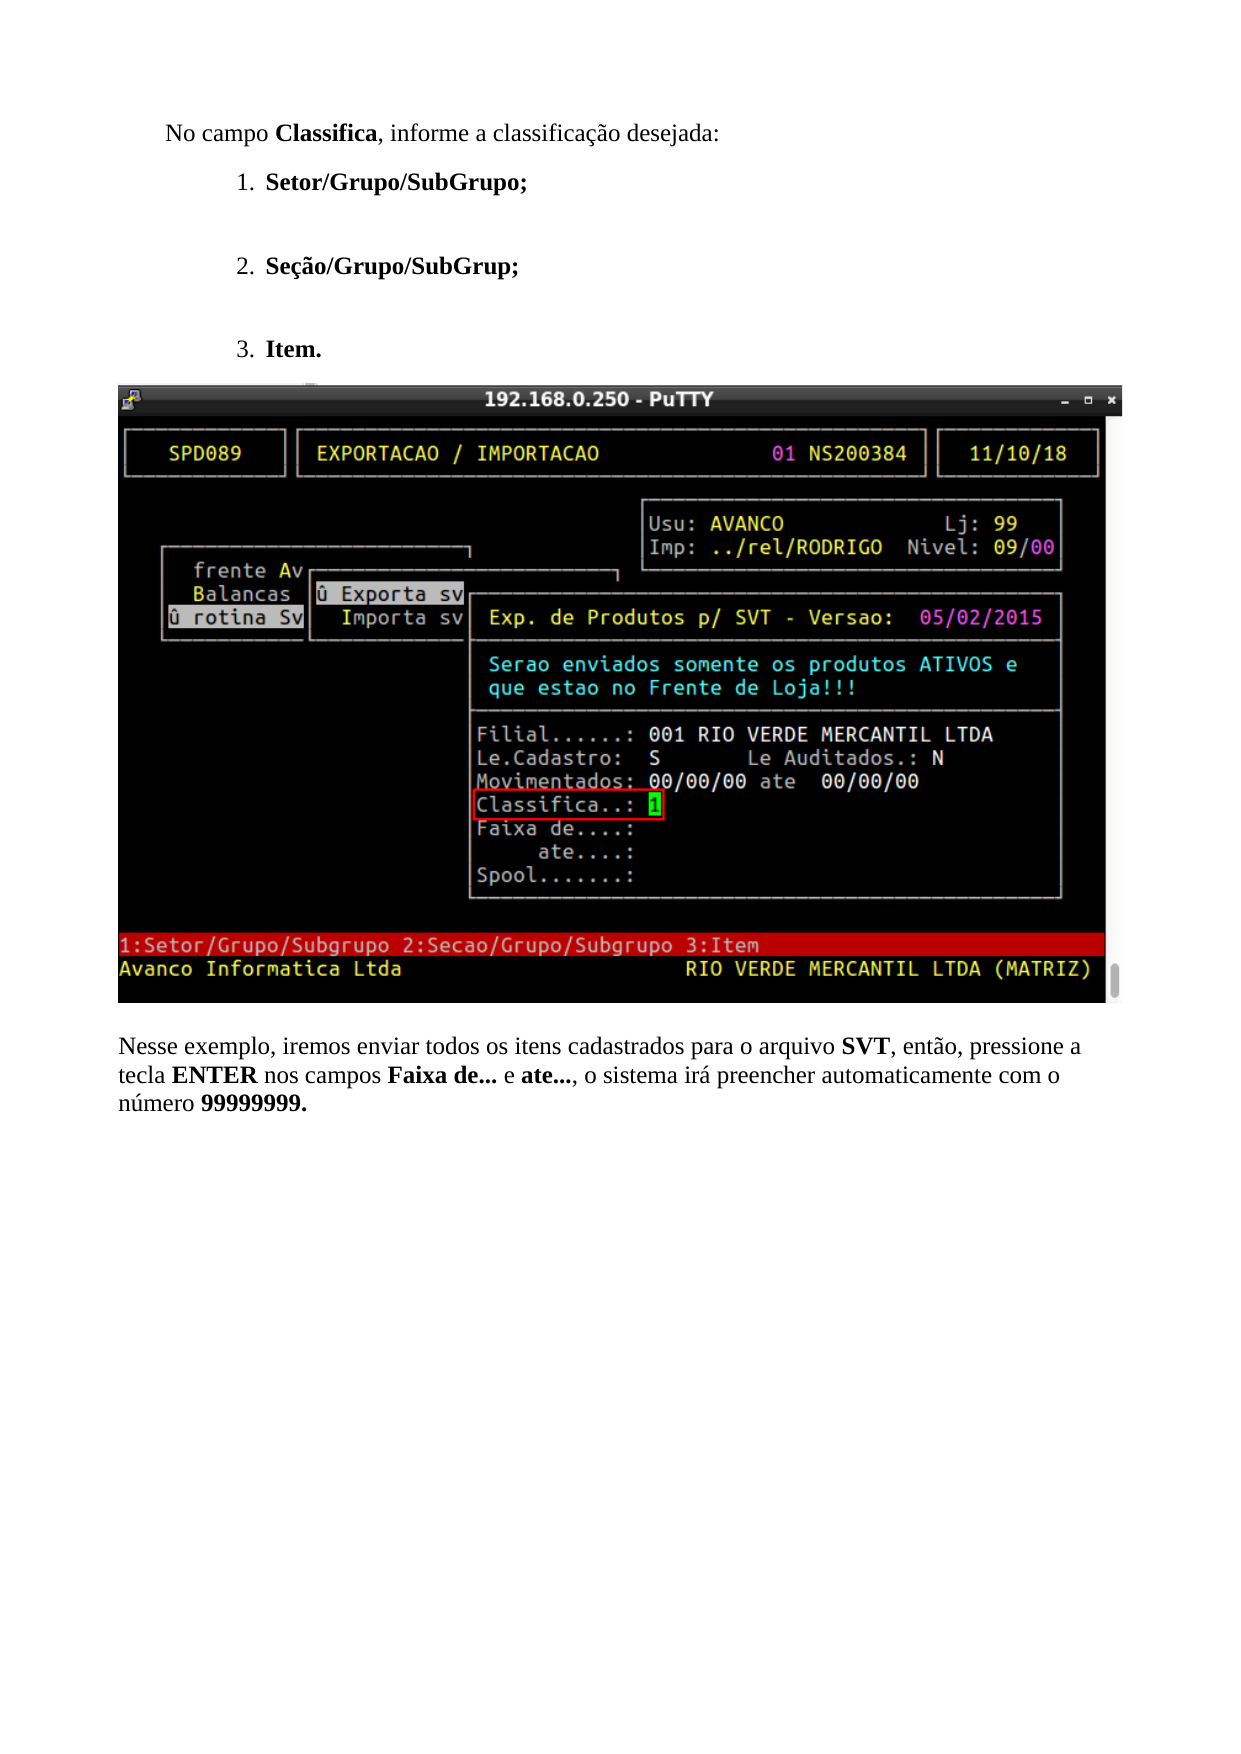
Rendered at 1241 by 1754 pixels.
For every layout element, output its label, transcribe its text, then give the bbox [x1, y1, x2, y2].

list Setor/Grupo/SubGrupo; [236, 167, 1122, 230]
list Seção/Grupo/SubGrup; [236, 251, 1122, 314]
list Item. [236, 334, 1122, 363]
text No campo Classifica, informe a classificação desejada: [165, 118, 1122, 147]
picture [118, 383, 1123, 1003]
text Nesse exemplo, iremos enviar todos os itens cadastrados para o arquivo SVT, então, pressione a tecla ENTER nos campos Faixa de... e ate..., o sistema irá preencher automaticamente com o número 99999999. [118, 1031, 1122, 1117]
